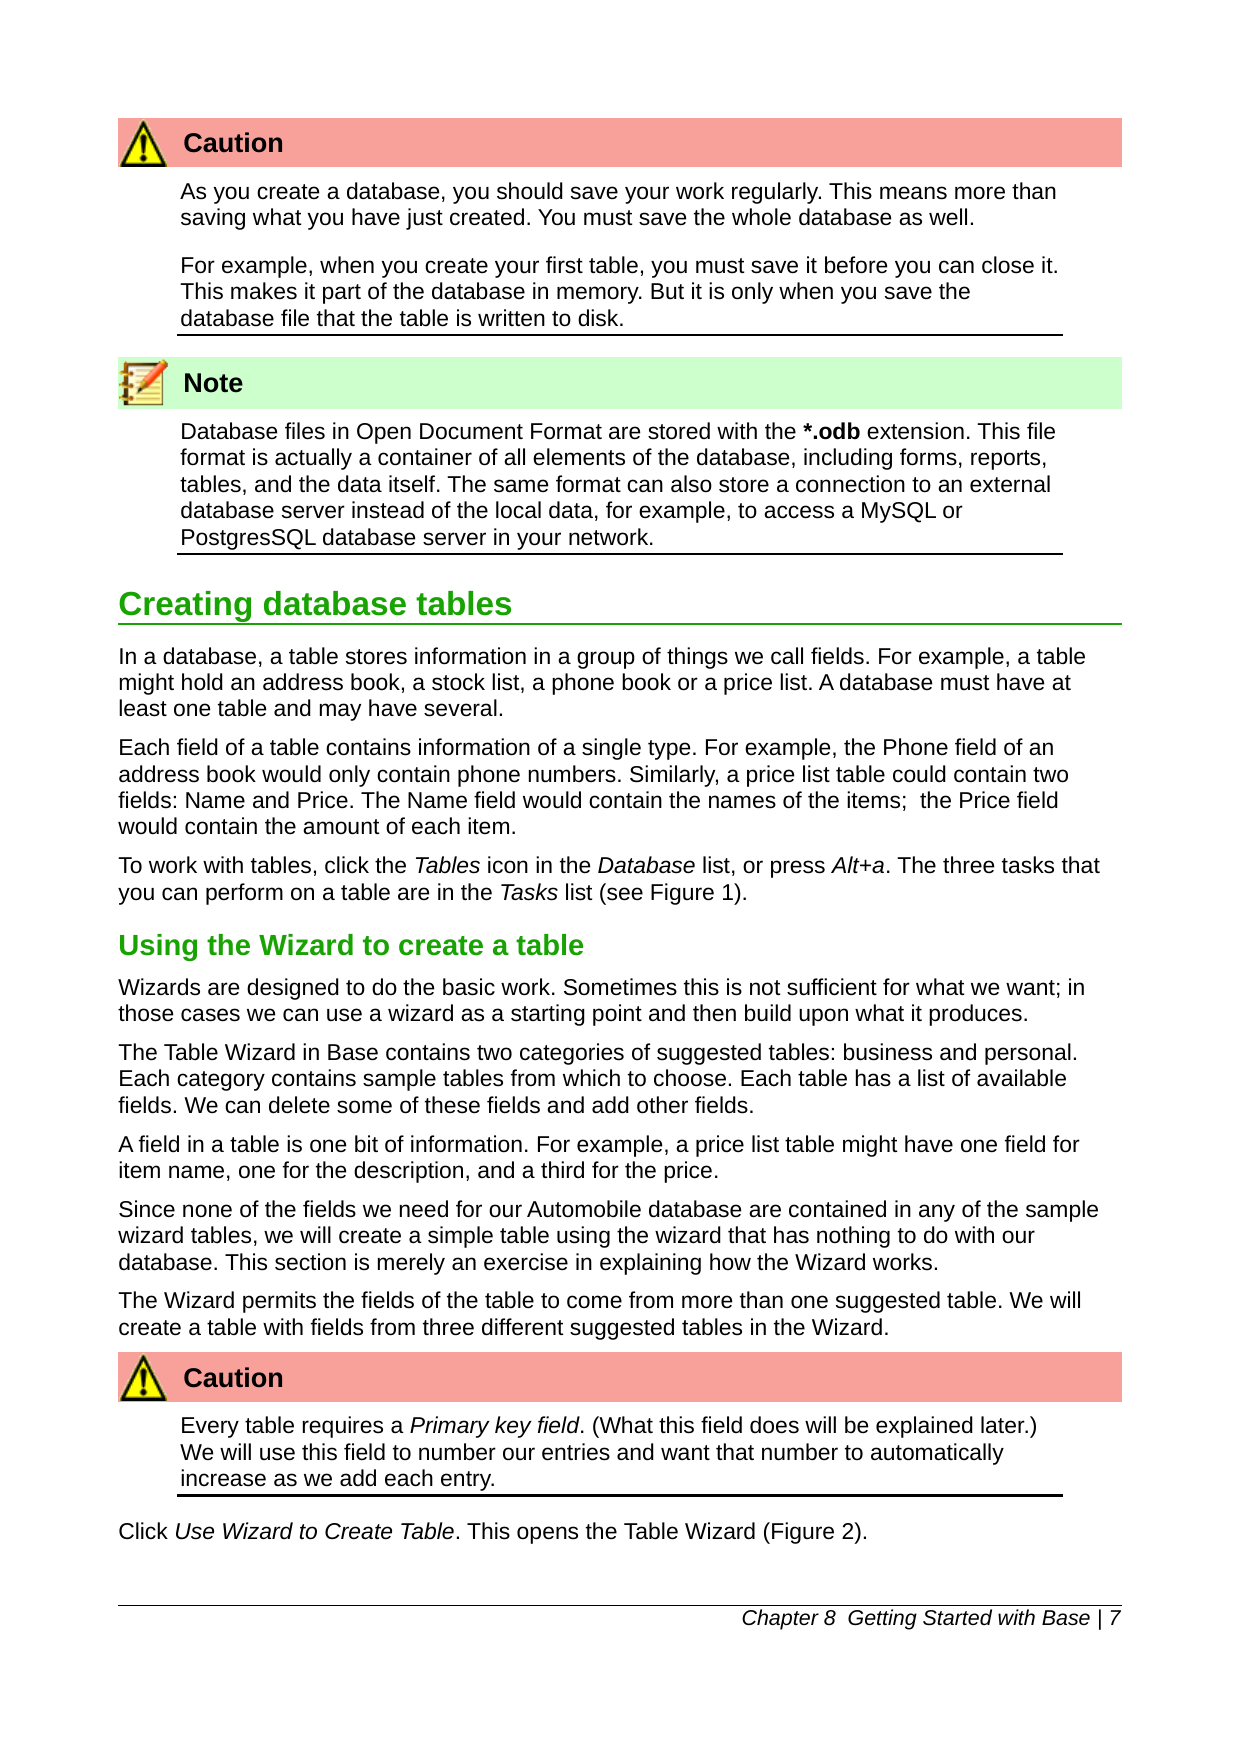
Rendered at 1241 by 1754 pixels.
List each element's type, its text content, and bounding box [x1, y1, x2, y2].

subtitle Creating database tables [118, 584, 1122, 623]
picture [119, 358, 170, 409]
text Each field of a table contains information of a single type. For example, the Phone field of an address book would only contain phone numbers. Similarly, a price list table could contain two fields: Name and Price. The Name field would contain the names of the items; the Price field would contain the amount of each item. [118, 734, 1122, 839]
text The Table Wizard in Base contains two categories of suggested tables: business and personal. Each category contains sample tables from which to choose. Each table has a list of available fields. We can delete some of these fields and add other fields. [118, 1039, 1122, 1118]
text Every table requires a Primary key field. (What this field does will be explained later.) We will use this field to number our entries and want that number to automatically increase as we add each entry. [177, 1409, 1063, 1494]
text As you create a database, you should save your work regularly. This means more than saving what you have just created. You must save the whole database as well. [177, 175, 1063, 231]
text To work with tables, click the Tables icon in the Database list, or press Alt+a. The three tasks that you can perform on a table are in the Tasks list (see Figure 1). [118, 852, 1122, 905]
text Wizards are designed to do the basic work. Sometimes this is not sufficient for what we want; in those cases we can use a wizard as a starting point and then build upon what it produces. [118, 974, 1122, 1026]
text For example, when you create your first table, you must save it before you can close it. This makes it part of the database in memory. But it is only when you save the database file that the table is written to disk. [177, 249, 1063, 334]
text Since none of the fields we need for our Automobile database are contained in any of the sample wizard tables, we will create a simple table using the wizard that has nothing to do with our database. This section is merely an exercise in explaining how the Wizard works. [118, 1196, 1122, 1275]
text Database files in Open Document Format are stored with the *.odb extension. This file format is actually a container of all elements of the database, including forms, reports, tables, and the data itself. The same format can also store a connection to an external database server instead of the local data, for example, to access a MySQL or PostgresSQL database server in your network. [177, 415, 1063, 553]
subtitle Caution [118, 118, 1122, 167]
subtitle Note [118, 357, 1122, 409]
text Click Use Wizard to Create Table. This opens the Table Wizard (Figure 2). [118, 1518, 1122, 1544]
picture [119, 119, 167, 167]
subtitle Caution [118, 1352, 1122, 1402]
text A field in a table is one bit of information. For example, a price list table might have one field for item name, one for the description, and a third for the price. [118, 1131, 1122, 1183]
subtitle Using the Wizard to create a table [118, 928, 1122, 962]
text The Wizard permits the fields of the table to come from more than one suggested table. We will create a table with fields from three different suggested tables in the Wizard. [118, 1287, 1122, 1340]
text In a database, a table stores information in a group of things we call fields. For example, a table might hold an address book, a stock list, a phone book or a price list. A database must have at least one table and may have several. [118, 643, 1122, 722]
picture [119, 1353, 167, 1401]
